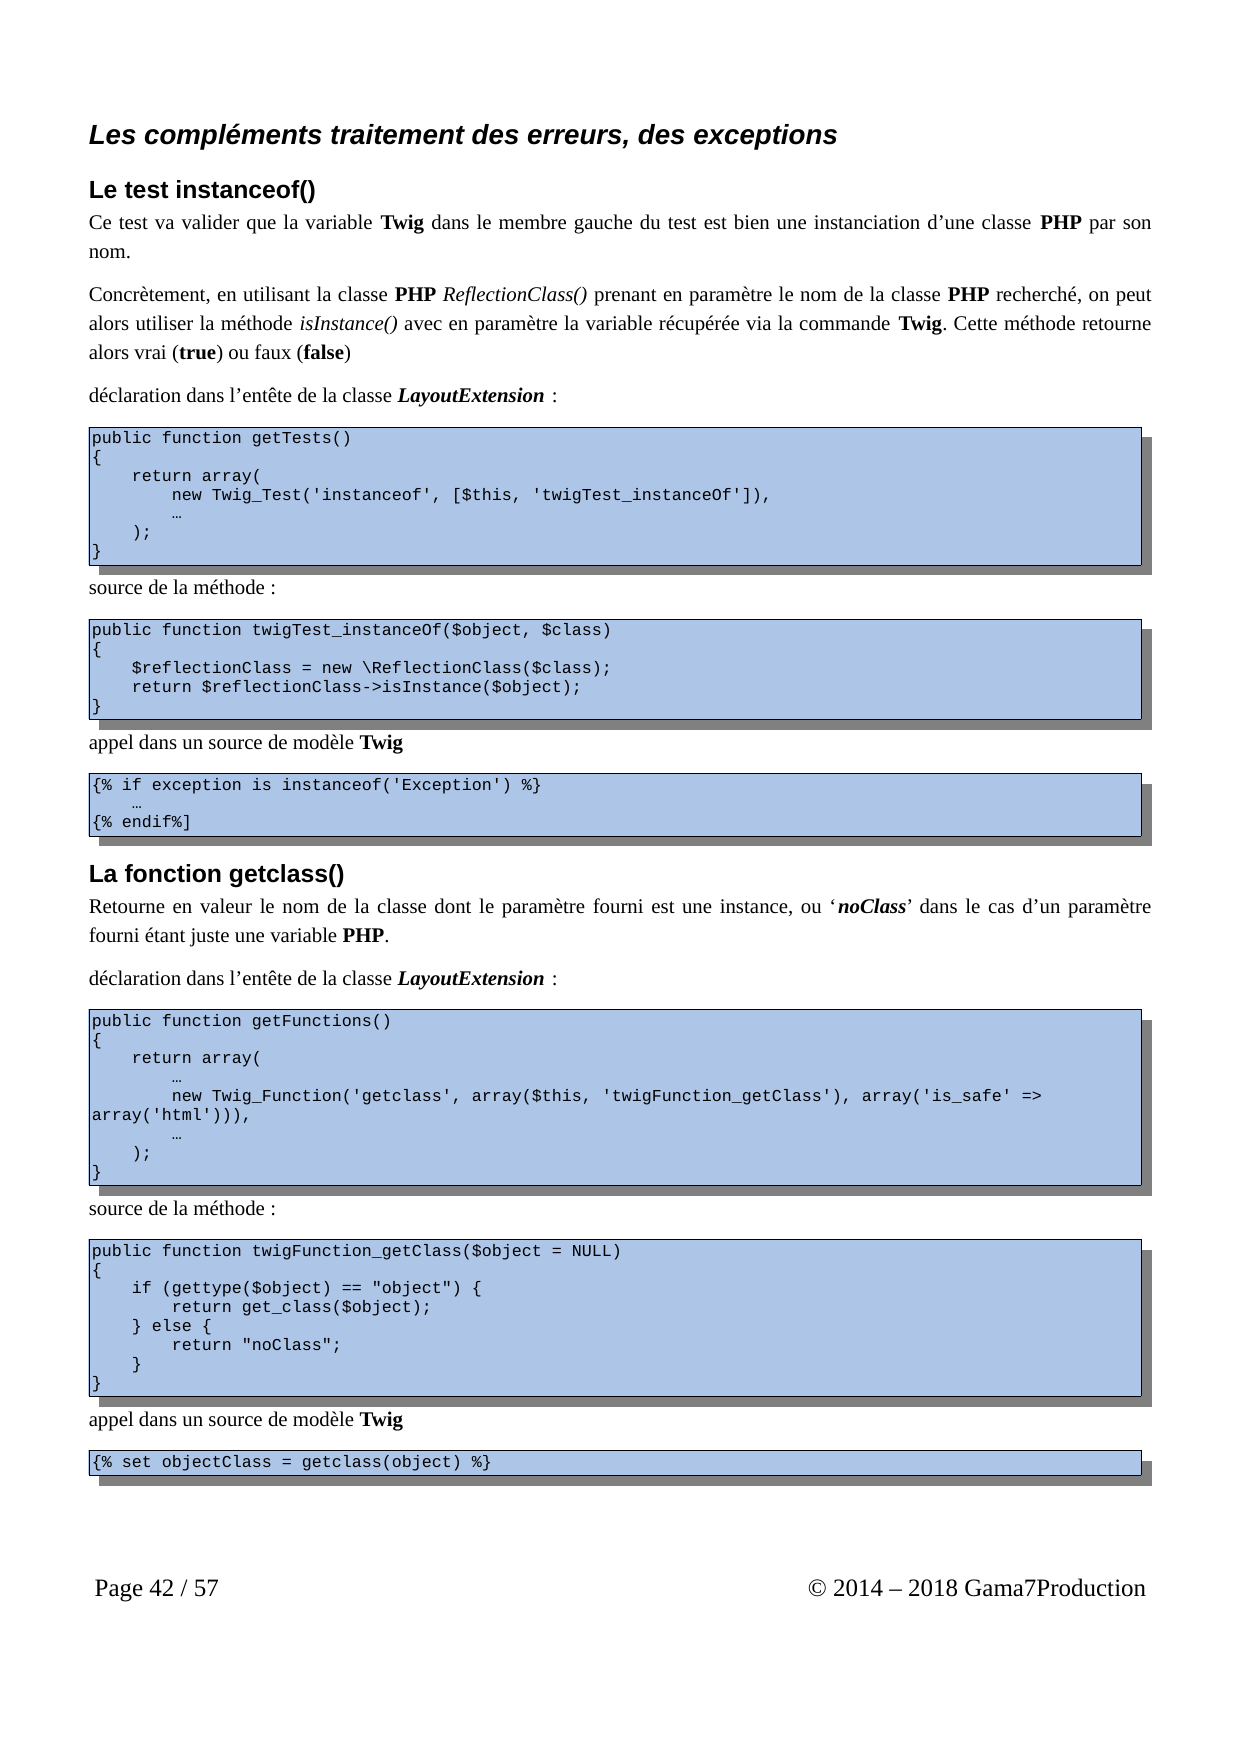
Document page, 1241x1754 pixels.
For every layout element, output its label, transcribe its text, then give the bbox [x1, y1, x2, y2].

text ); [90, 521, 1141, 540]
text if (gettype($object) == "object") { [90, 1277, 1141, 1296]
text } [90, 694, 1141, 719]
text } [90, 1352, 1141, 1371]
text Concrètement, en utilisant la classe PHP ReflectionClass() prenant en paramètre le nom de la classe PHP recherché, on peut alors utiliser la méthode isInstance() avec en paramètre la variable récupérée via la commande Twig. Cette méthode retourne alors vrai (true) ou faux (false) [88, 282, 1152, 364]
text public function twigTest_instanceOf($object, $class) [90, 620, 1141, 638]
text } else { [90, 1314, 1141, 1333]
text … [90, 792, 1141, 811]
text { [90, 1028, 1141, 1047]
text … [90, 1122, 1141, 1141]
text … [90, 502, 1141, 521]
text déclaration dans l’entête de la classe LayoutExtension : [88, 966, 1152, 990]
text {% endif%] [90, 811, 1141, 836]
subtitle Le test instanceof() [88, 175, 1152, 203]
text } [90, 540, 1141, 565]
text public function twigFunction_getClass($object = NULL) [90, 1240, 1141, 1258]
text return get_class($object); [90, 1296, 1141, 1314]
text $reflectionClass = new \ReflectionClass($class); [90, 656, 1141, 675]
text source de la méthode : [88, 1196, 1152, 1220]
text Ce test va valider que la variable Twig dans le membre gauche du test est bien une instanciation d’une classe PHP par son nom. [88, 210, 1152, 263]
text return array( [90, 1047, 1141, 1066]
text {% if exception is instanceof('Exception') %} [90, 774, 1141, 792]
subtitle La fonction getclass() [88, 859, 1152, 887]
text … [90, 1066, 1141, 1085]
text public function getTests() [90, 428, 1141, 446]
subtitle Les compléments traitement des erreurs, des exceptions [88, 118, 1152, 150]
text { [90, 1258, 1141, 1277]
text { [90, 446, 1141, 464]
text appel dans un source de modèle Twig [88, 1407, 1152, 1431]
text } [90, 1160, 1141, 1185]
text Retourne en valeur le nom de la classe dont le paramètre fourni est une instance, ou ‘noClass’ dans le cas d’un paramètre fourni étant juste une variable PHP. [88, 894, 1152, 947]
text return $reflectionClass->isInstance($object); [90, 675, 1141, 694]
text source de la méthode : [88, 575, 1152, 599]
text public function getFunctions() [90, 1010, 1141, 1028]
text new Twig_Function('getclass', array($this, 'twigFunction_getClass'), array('is_safe' => array('html'))), [90, 1085, 1141, 1122]
text new Twig_Test('instanceof', [$this, 'twigTest_instanceOf']), [90, 483, 1141, 502]
text { [90, 638, 1141, 656]
text ); [90, 1141, 1141, 1160]
text } [90, 1371, 1141, 1396]
text return array( [90, 464, 1141, 483]
text return "noClass"; [90, 1333, 1141, 1352]
text déclaration dans l’entête de la classe LayoutExtension : [88, 383, 1152, 407]
text {% set objectClass = getclass(object) %} [90, 1451, 1141, 1475]
text appel dans un source de modèle Twig [88, 730, 1152, 754]
